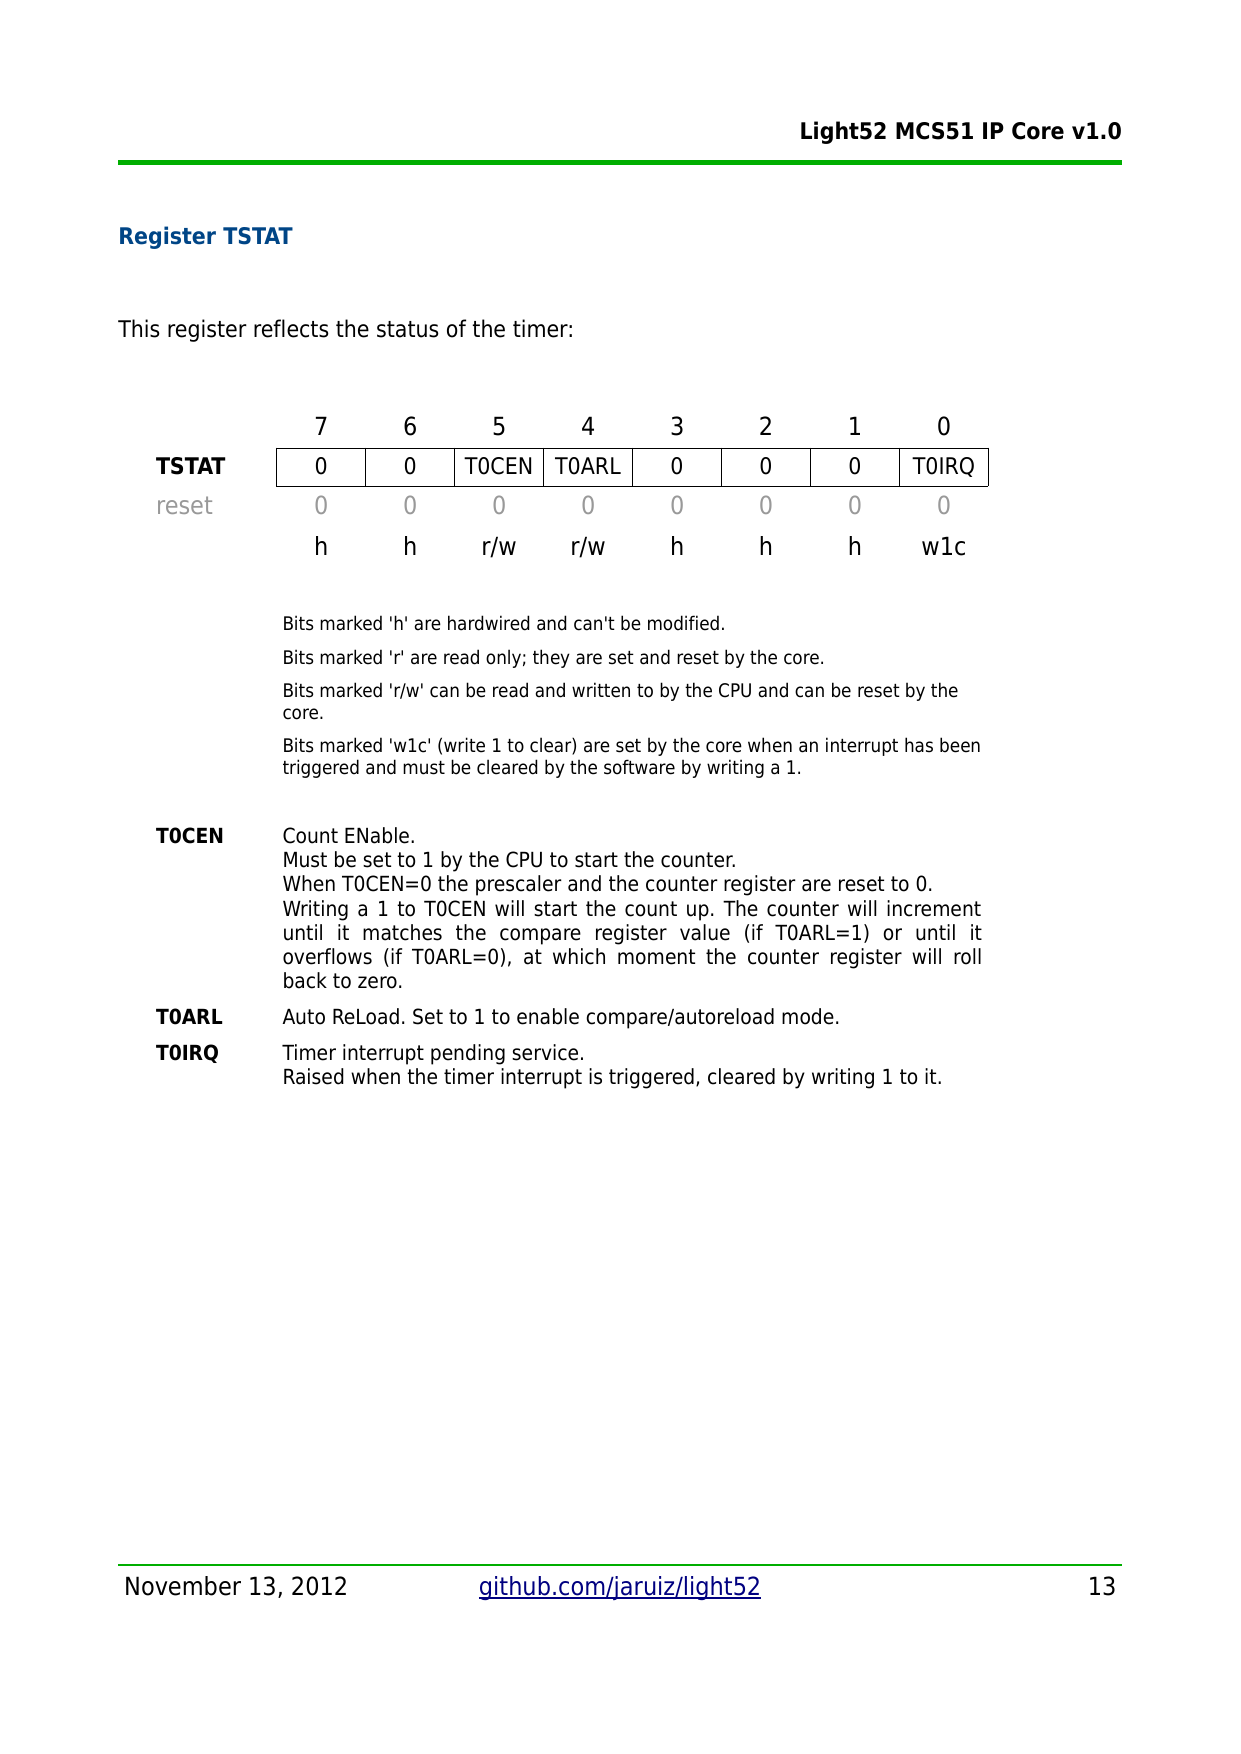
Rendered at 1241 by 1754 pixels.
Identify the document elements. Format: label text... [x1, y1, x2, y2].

table_cell Auto ReLoad. Set to 1 to enable compare/autoreload mode. [276, 999, 988, 1035]
table_cell 0 [543, 487, 632, 526]
table_cell T0IRQ [150, 1035, 276, 1095]
table_cell [150, 674, 276, 729]
table_cell 0 [365, 487, 454, 526]
table_cell 0 [277, 449, 365, 486]
table_cell 0 [721, 487, 810, 526]
table_cell 0 [276, 487, 365, 526]
table_cell 0 [632, 487, 721, 526]
table_cell [150, 730, 276, 785]
table_cell T0ARL [544, 449, 632, 486]
table_cell T0CEN [455, 449, 543, 486]
table_cell Bits marked 'w1c' (write 1 to clear) are set by the core when an interrupt has been triggered and must be cleared by the software by writing a 1. [276, 730, 988, 785]
table_cell Count ENable. Must be set to 1 by the CPU to start the counter. When T0CEN=0 the prescaler and the counter register are reset to 0. Writing a 1 to T0CEN will start the count up. The counter will increment until it matches the compare register value (if T0ARL=1) or until it overflows (if T0ARL=0), at which moment the counter register will roll back to zero. [276, 818, 988, 999]
table_cell [150, 567, 276, 608]
table_cell h [632, 526, 721, 567]
table_cell T0IRQ [900, 449, 988, 486]
table_header 6 [365, 407, 454, 447]
subtitle Register TSTAT [118, 223, 1122, 250]
table_cell 0 [810, 487, 899, 526]
table_header 1 [810, 407, 899, 447]
table_cell 0 [722, 449, 810, 486]
table_cell Bits marked 'h' are hardwired and can't be modified. [276, 608, 988, 641]
table_header [150, 407, 276, 447]
table_cell r/w [454, 526, 543, 567]
table_cell h [365, 526, 454, 567]
table_cell h [276, 526, 365, 567]
table_cell Bits marked 'r/w' can be read and written to by the CPU and can be reset by the core. [276, 674, 988, 729]
table_cell Bits marked 'r' are read only; they are set and reset by the core. [276, 641, 988, 674]
table_cell T0CEN [150, 818, 276, 999]
table_header 4 [543, 407, 632, 447]
table_header 7 [276, 407, 365, 447]
table_cell reset [150, 486, 276, 526]
table_header 3 [632, 407, 721, 447]
text This register reflects the status of the timer: [118, 316, 1122, 343]
table_header 2 [721, 407, 810, 447]
table_cell 0 [454, 487, 543, 526]
table_cell w1c [899, 526, 988, 567]
table_cell [150, 608, 276, 641]
table_cell 0 [899, 487, 988, 526]
table_cell 0 [811, 449, 899, 486]
table_header 5 [454, 407, 543, 447]
table_cell [276, 785, 988, 818]
table_cell r/w [543, 526, 632, 567]
table_cell TSTAT [150, 448, 276, 486]
table_cell T0ARL [150, 999, 276, 1035]
table_cell 0 [366, 449, 454, 486]
table_cell h [721, 526, 810, 567]
table_cell [276, 567, 988, 608]
table_cell 0 [633, 449, 721, 486]
table_cell Timer interrupt pending service. Raised when the timer interrupt is triggered, cleared by writing 1 to it. [276, 1035, 988, 1095]
table_cell h [810, 526, 899, 567]
table_cell [150, 785, 276, 818]
table_cell [150, 641, 276, 674]
table_cell [150, 526, 276, 567]
table_header 0 [899, 407, 988, 447]
